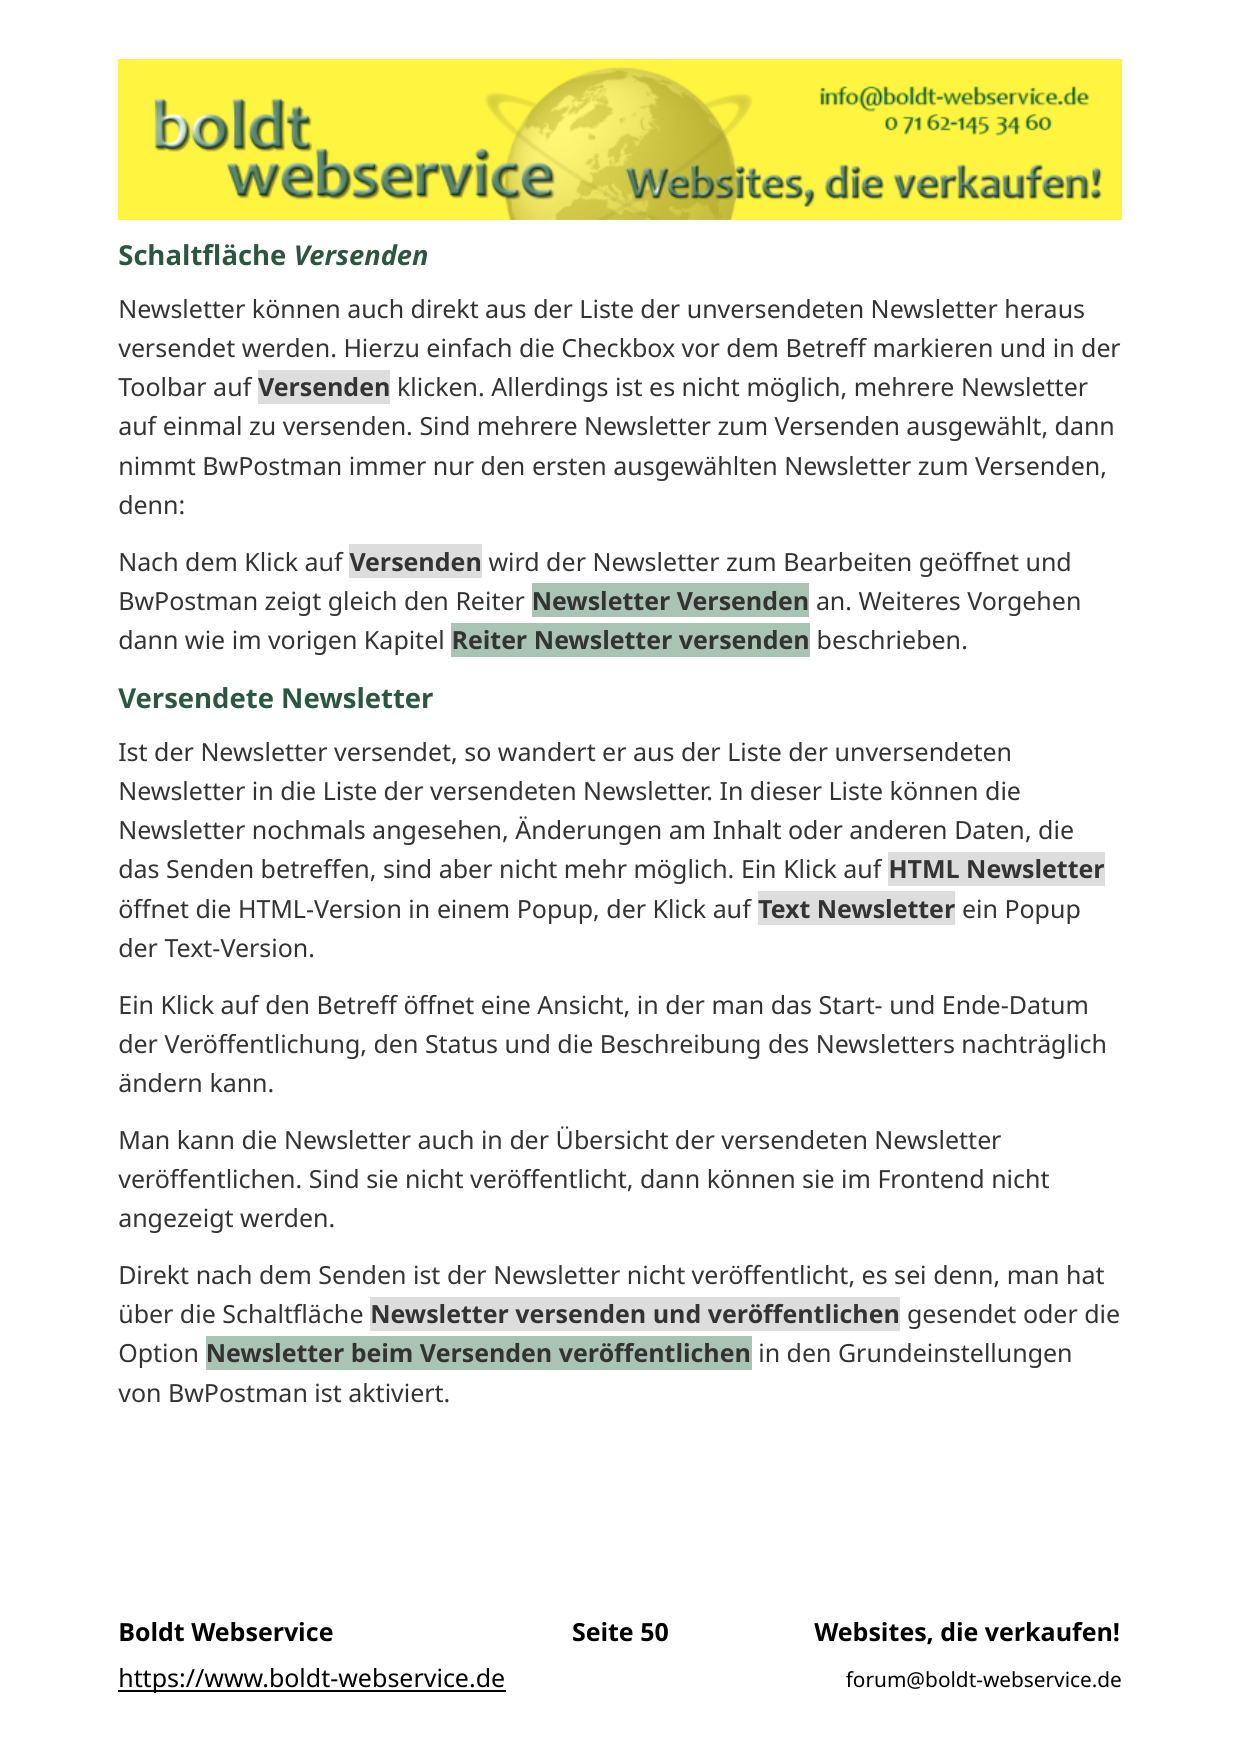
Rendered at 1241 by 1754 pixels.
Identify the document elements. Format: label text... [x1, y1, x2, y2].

text Direkt nach dem Senden ist der Newsletter nicht veröffentlicht, es sei denn, man hat über die Schaltfläche Newsletter versenden und veröffentlichen gesendet oder die Option Newsletter beim Versenden veröffentlichen in den Grundeinstellungen von BwPostman ist aktiviert. [118, 1258, 1122, 1409]
text Nach dem Klick auf Versenden wird der Newsletter zum Bearbeiten geöffnet und BwPostman zeigt gleich den Reiter Newsletter Versenden an. Weiteres Vorgehen dann wie im vorigen Kapitel Reiter Newsletter versenden beschrieben. [118, 544, 1122, 657]
text Ist der Newsletter versendet, so wandert er aus der Liste der unversendeten Newsletter in die Liste der versendeten Newsletter. In dieser Liste können die Newsletter nochmals angesehen, Änderungen am Inhalt oder anderen Daten, die das Senden betreffen, sind aber nicht mehr möglich. Ein Klick auf HTML Newsletter öffnet die HTML-Version in einem Popup, der Klick auf Text Newsletter ein Popup der Text-Version. [118, 734, 1122, 964]
text Newsletter können auch direkt aus der Liste der unversendeten Newsletter heraus versendet werden. Hierzu einfach die Checkbox vor dem Betreff markieren und in der Toolbar auf Versenden klicken. Allerdings ist es nicht möglich, mehrere Newsletter auf einmal zu versenden. Sind mehrere Newsletter zum Versenden ausgewählt, dann nimmt BwPostman immer nur den ersten ausgewählten Newsletter zum Versenden, denn: [118, 291, 1122, 521]
subtitle Versendete Newsletter [118, 679, 1122, 717]
subtitle Schaltfläche Versenden [118, 236, 1122, 274]
text Ein Klick auf den Betreff öffnet eine Ansicht, in der man das Start- und Ende-Datum der Veröffentlichung, den Status und die Beschreibung des Newsletters nachträglich ändern kann. [118, 987, 1122, 1100]
picture [118, 59, 1123, 220]
text Man kann die Newsletter auch in der Übersicht der versendeten Newsletter veröffentlichen. Sind sie nicht veröffentlicht, dann können sie im Frontend nicht angezeigt werden. [118, 1122, 1122, 1235]
